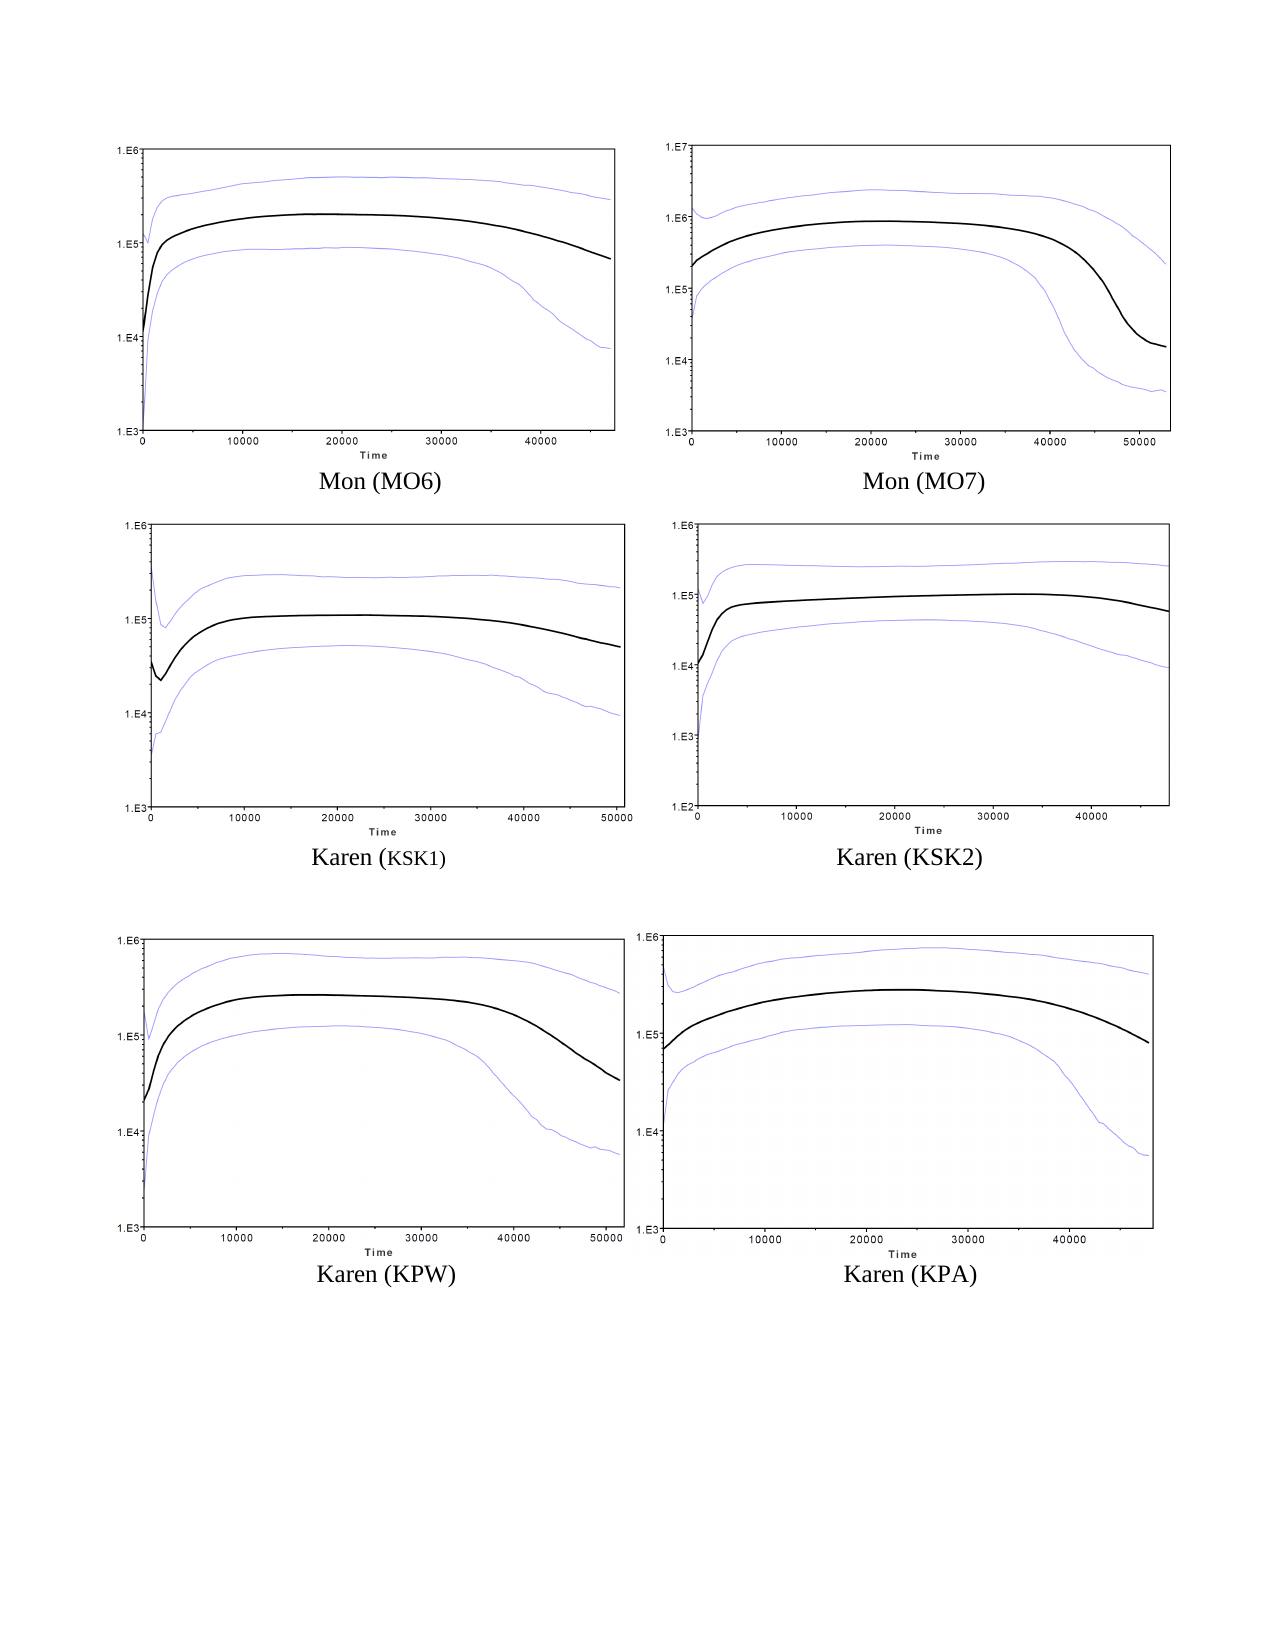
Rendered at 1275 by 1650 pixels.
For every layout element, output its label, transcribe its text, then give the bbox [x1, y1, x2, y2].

text Karen (KSK1) Karen (KSK2) [112, 842, 1181, 871]
text Karen (KPW) Karen (KPA) [112, 1259, 1181, 1288]
text Mon (MO6) Mon (MO7) [187, 466, 1181, 495]
